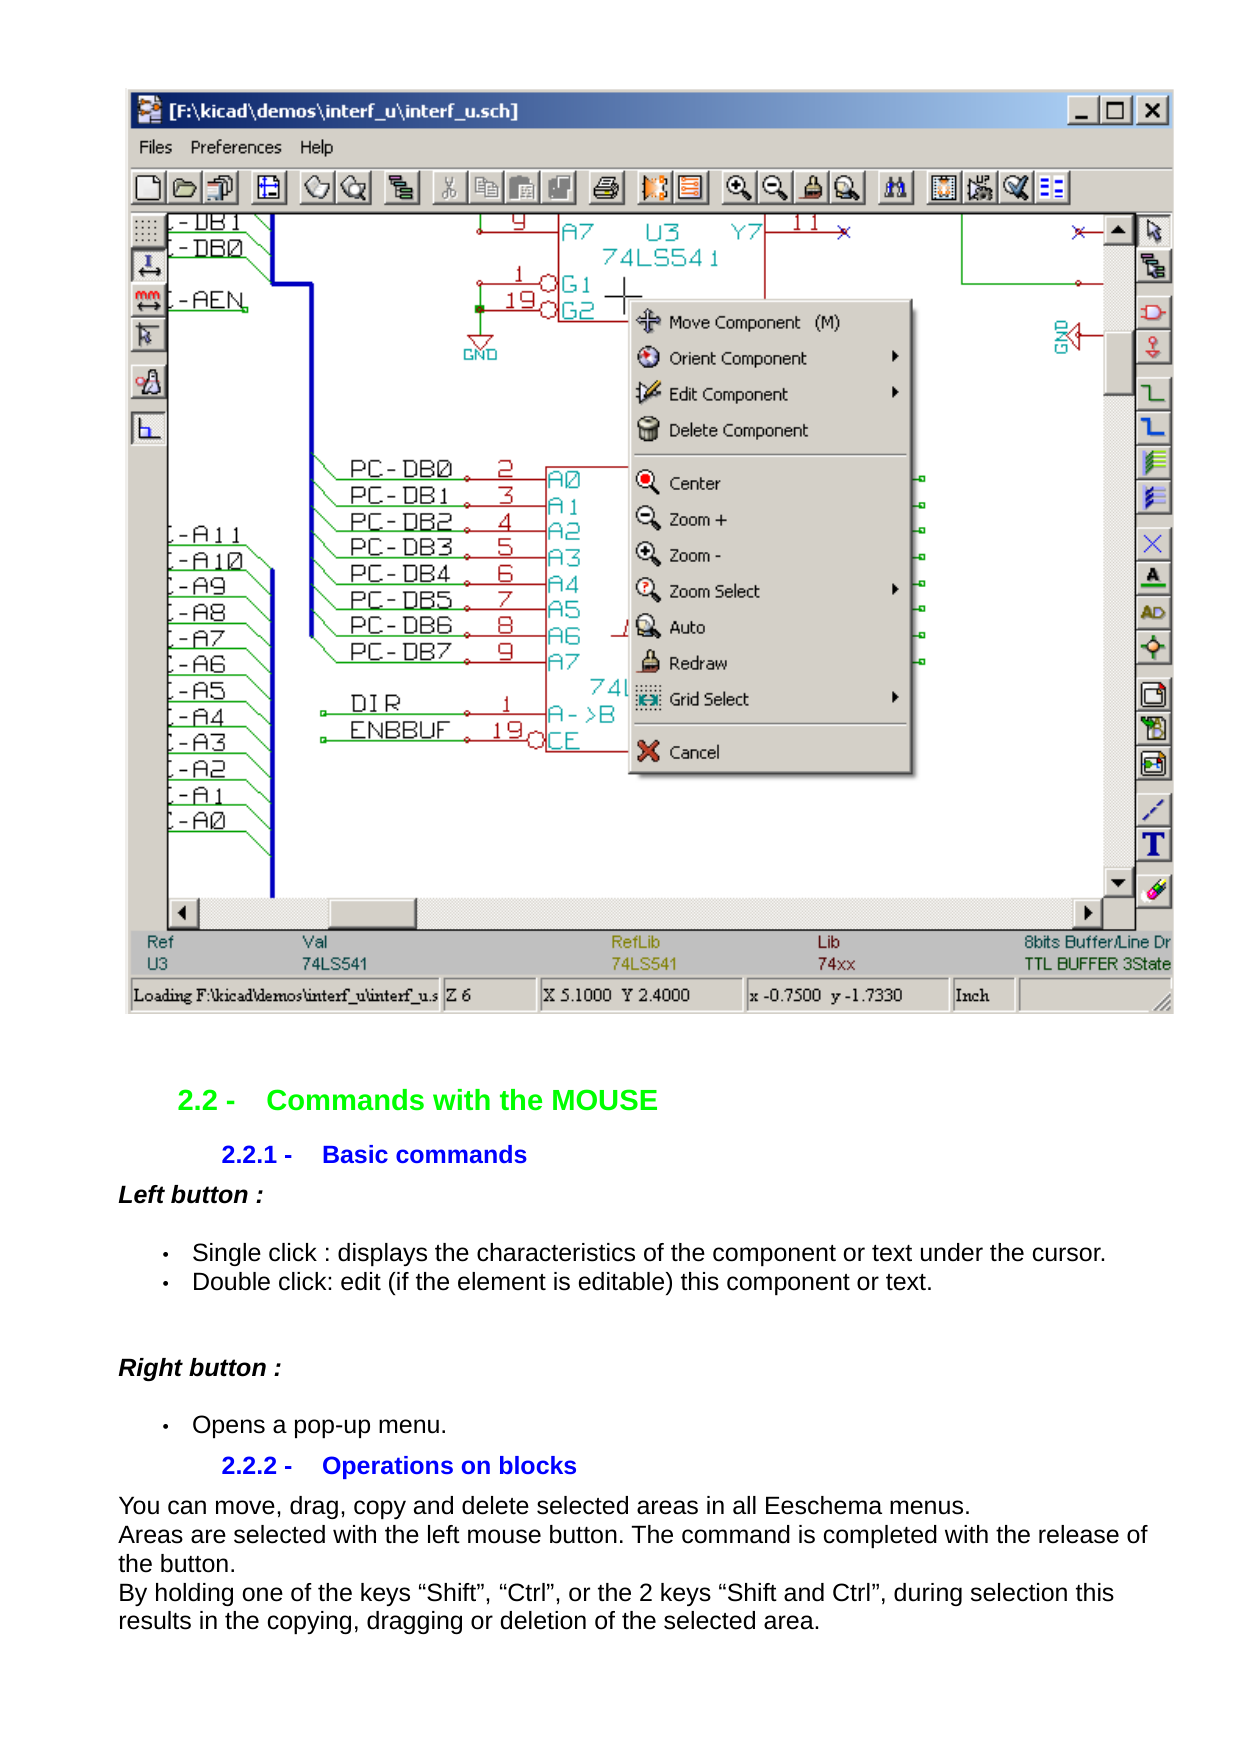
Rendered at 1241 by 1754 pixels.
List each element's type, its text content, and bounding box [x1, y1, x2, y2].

text Right button : [118, 1353, 1181, 1381]
text Left button : [118, 1180, 1181, 1209]
subtitle Operations on blocks [221, 1451, 1181, 1479]
text Areas are selected with the left mouse button. The command is completed with the release of the button. [118, 1520, 1181, 1577]
subtitle Commands with the MOUSE [177, 1083, 1181, 1116]
text You can move, drag, copy and delete selected areas in all Eeschema menus. [118, 1491, 1181, 1520]
picture [125, 88, 1174, 1014]
text By holding one of the keys “Shift”, “Ctrl”, or the 2 keys “Shift and Ctrl”, during selection this results in the copying, dragging or deletion of the selected area. [118, 1577, 1181, 1635]
list Double click: edit (if the element is editable) this component or text. [162, 1266, 1181, 1295]
list Single click : displays the characteristics of the component or text under the cursor. [162, 1238, 1181, 1266]
list Opens a pop-up menu. [162, 1410, 1181, 1439]
subtitle Basic commands [221, 1140, 1181, 1168]
